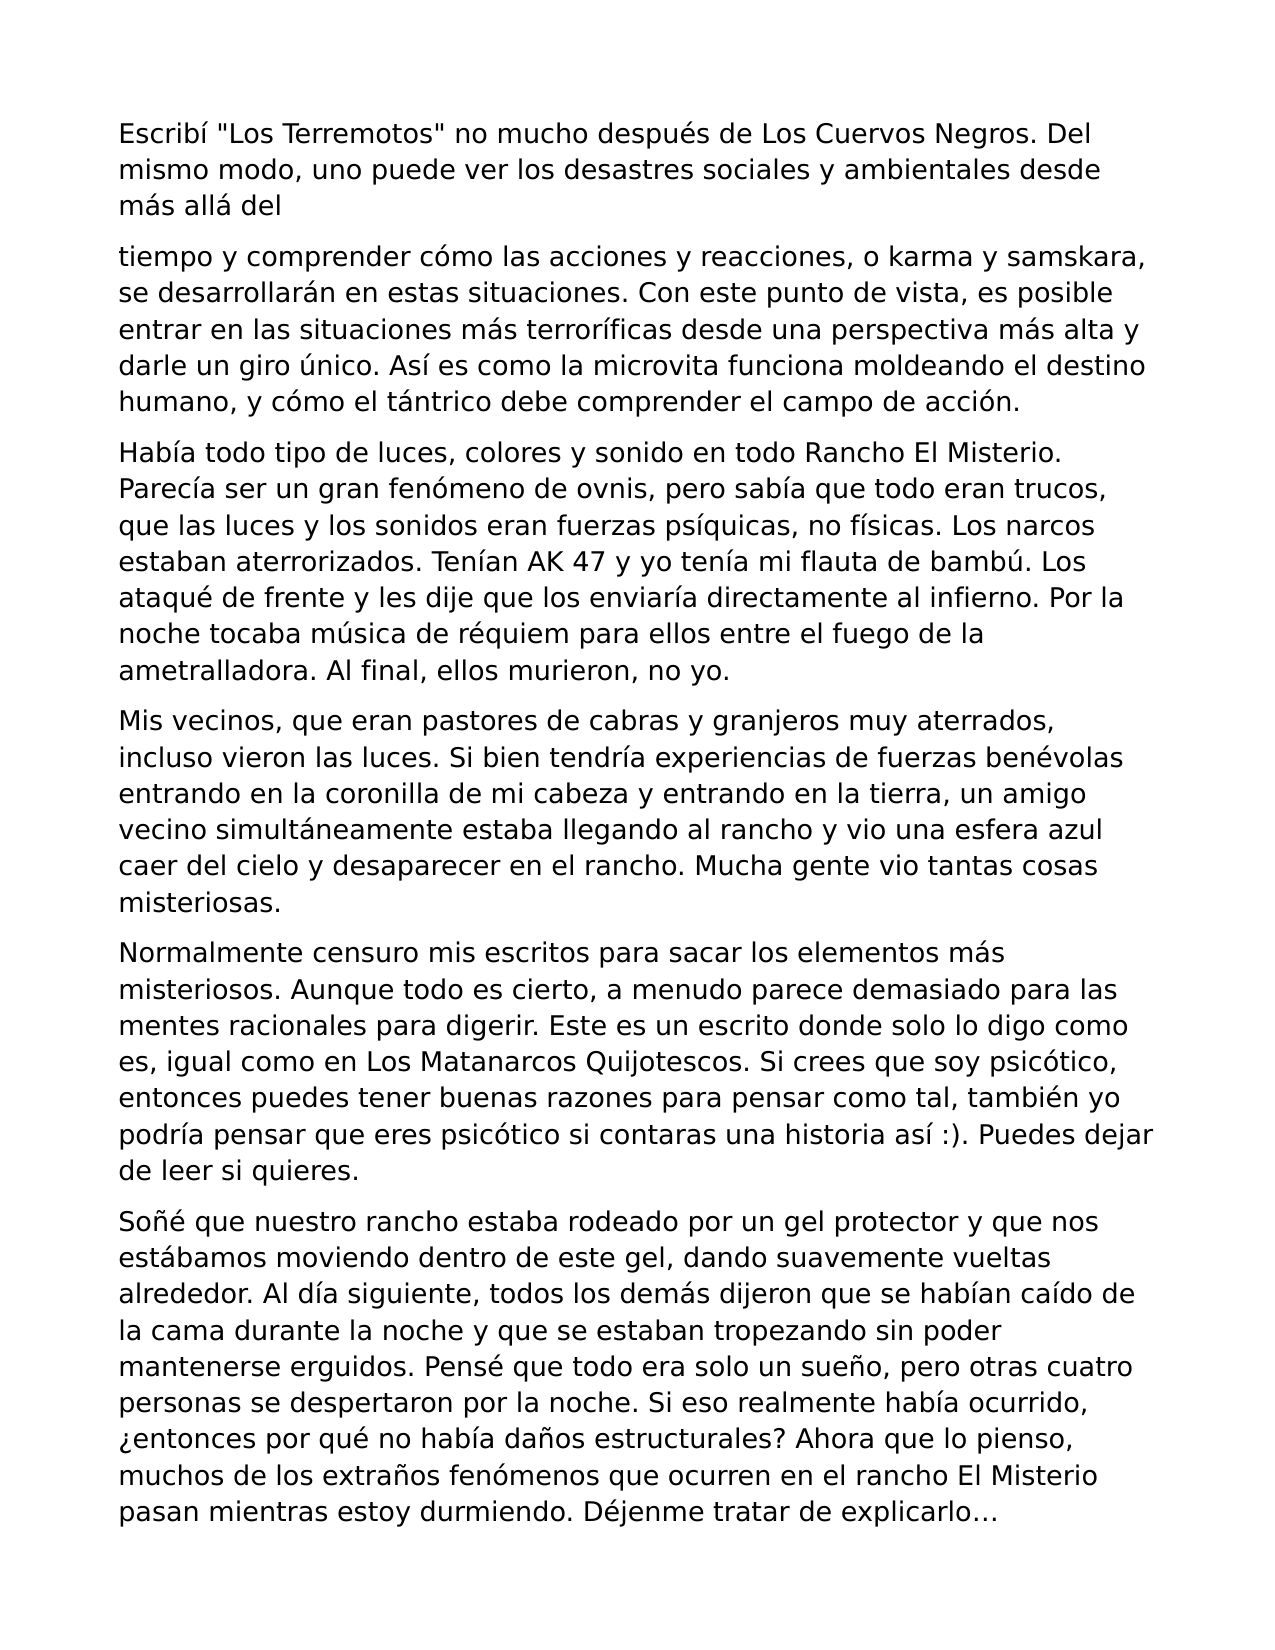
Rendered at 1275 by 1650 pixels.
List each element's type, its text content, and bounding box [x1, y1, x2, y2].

text Normalmente censuro mis escritos para sacar los elementos más misteriosos. Aunque todo es cierto, a menudo parece demasiado para las mentes racionales para digerir. Este es un escrito donde solo lo digo como es, igual como en Los Matanarcos Quijotescos. Si crees que soy psicótico, entonces puedes tener buenas razones para pensar como tal, también yo podría pensar que eres psicótico si contaras una historia así :). Puedes dejar de leer si quieres. [118, 938, 1156, 1187]
text Mis vecinos, que eran pastores de cabras y granjeros muy aterrados, incluso vieron las luces. Si bien tendría experiencias de fuerzas benévolas entrando en la coronilla de mi cabeza y entrando en la tierra, un amigo vecino simultáneamente estaba llegando al rancho y vio una esfera azul caer del cielo y desaparecer en el rancho. Mucha gente vio tantas cosas misteriosas. [118, 706, 1156, 918]
text Había todo tipo de luces, colores y sonido en todo Rancho El Misterio. Parecía ser un gran fenómeno de ovnis, pero sabía que todo eran trucos, que las luces y los sonidos eran fuerzas psíquicas, no físicas. Los narcos estaban aterrorizados. Tenían AK 47 y yo tenía mi flauta de bambú. Los ataqué de frente y les dije que los enviaría directamente al infierno. Por la noche tocaba música de réquiem para ellos entre el fuego de la ametralladora. Al final, ellos murieron, no yo. [118, 437, 1156, 686]
text Soñé que nuestro rancho estaba rodeado por un gel protector y que nos estábamos moviendo dentro de este gel, dando suavemente vueltas alrededor. Al día siguiente, todos los demás dijeron que se habían caído de la cama durante la noche y que se estaban tropezando sin poder mantenerse erguidos. Pensé que todo era solo un sueño, pero otras cuatro personas se despertaron por la noche. Si eso realmente había ocurrido, ¿entonces por qué no había daños estructurales? Ahora que lo pienso, muchos de los extraños fenómenos que ocurren en el rancho El Misterio pasan mientras estoy durmiendo. Déjenme tratar de explicarlo… [118, 1206, 1156, 1528]
text tiempo y comprender cómo las acciones y reacciones, o karma y samskara, se desarrollarán en estas situaciones. Con este punto de vista, es posible entrar en las situaciones más terroríficas desde una perspectiva más alta y darle un giro único. Así es como la microvita funciona moldeando el destino humano, y cómo el tántrico debe comprender el campo de acción. [118, 241, 1156, 418]
text Escribí "Los Terremotos" no mucho después de Los Cuervos Negros. Del mismo modo, uno puede ver los desastres sociales y ambientales desde más allá del [118, 118, 1156, 222]
